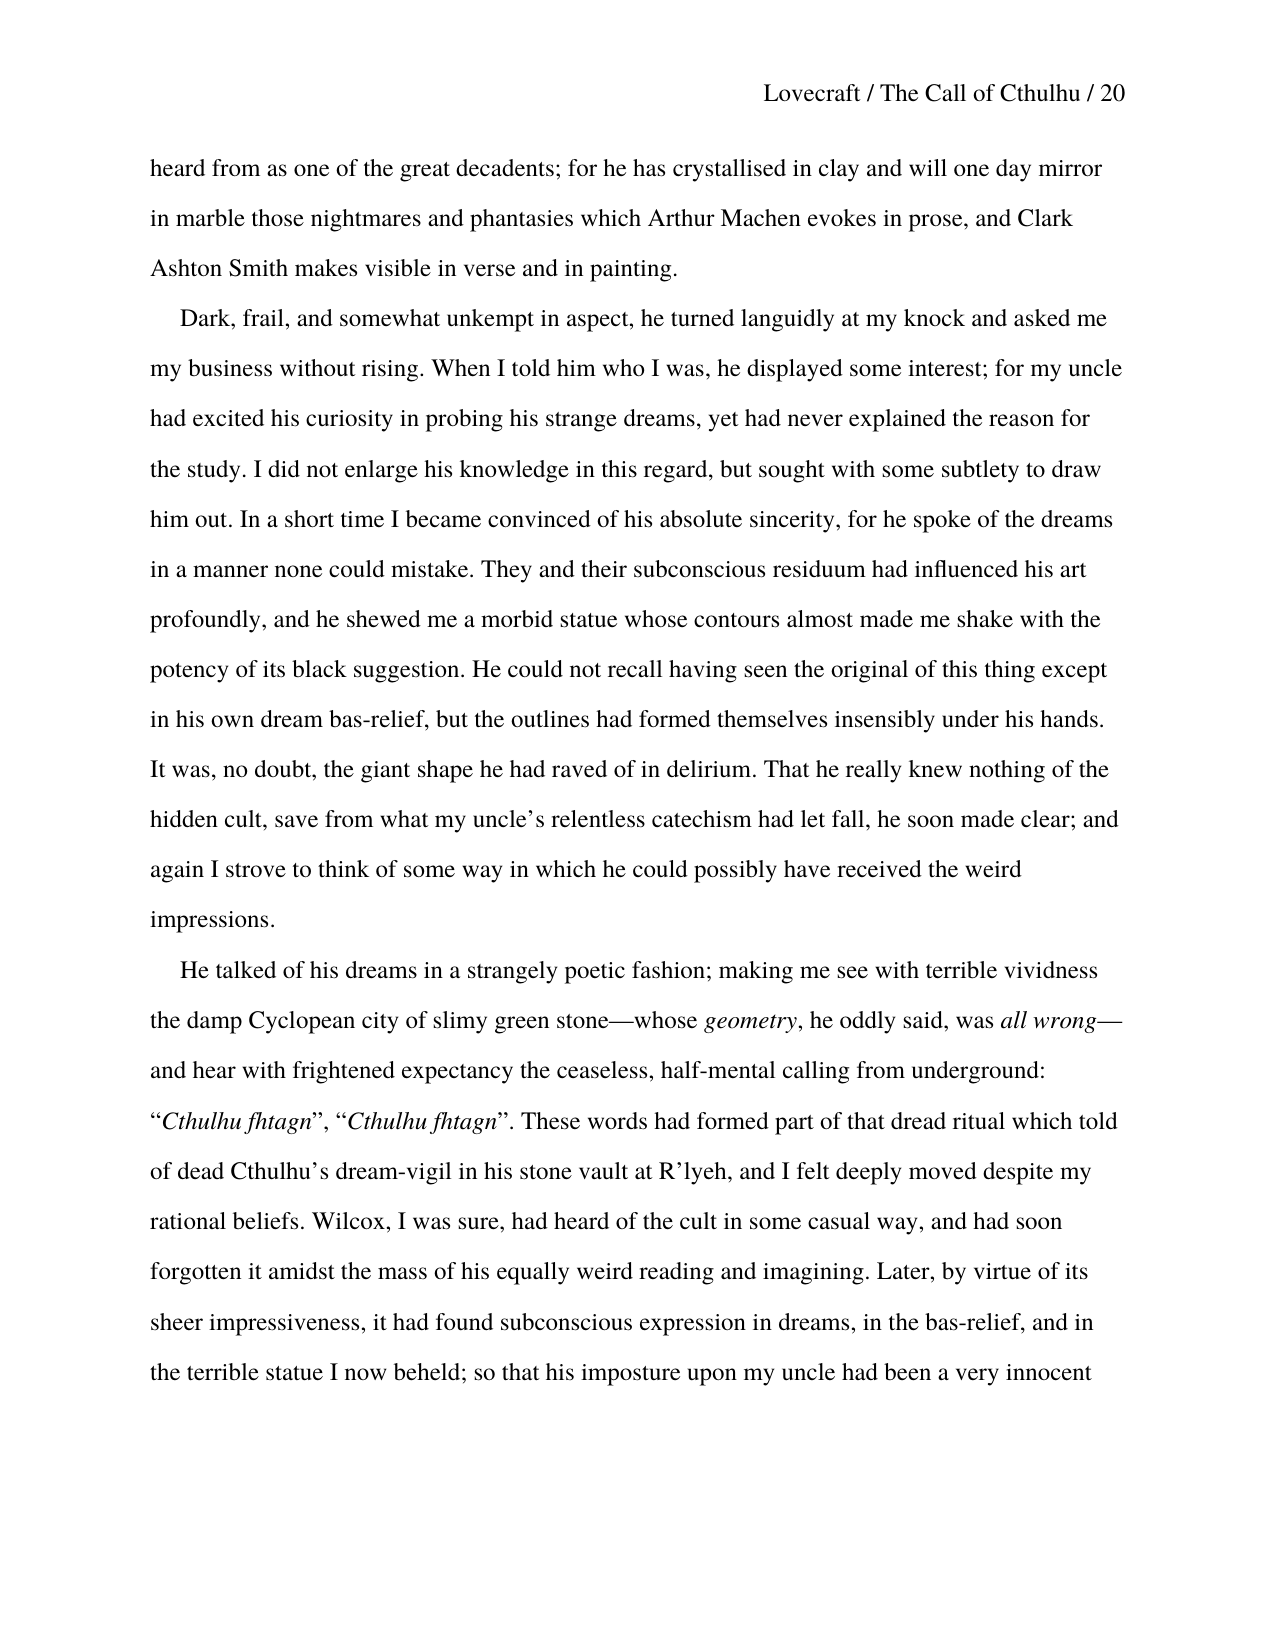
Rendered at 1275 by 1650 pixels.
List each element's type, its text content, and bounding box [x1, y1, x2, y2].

text Dark, frail, and somewhat unkempt in aspect, he turned languidly at my knock and asked me my business without rising. When I told him who I was, he displayed some interest; for my uncle had excited his curiosity in probing his strange dreams, yet had never explained the reason for the study. I did not enlarge his knowledge in this regard, but sought with some subtlety to draw him out. In a short time I became convinced of his absolute sincerity, for he spoke of the dreams in a manner none could mistake. They and their subconscious residuum had influenced his art profoundly, and he shewed me a morbid statue whose contours almost made me shake with the potency of its black suggestion. He could not recall having seen the original of this thing except in his own dream bas-relief, but the outlines had formed themselves insensibly under his hands. It was, no doubt, the giant shape he had raved of in delirium. That he really knew nothing of the hidden cult, save from what my uncle’s relentless catechism had let fall, he soon made clear; and again I strove to think of some way in which he could possibly have received the weird impressions. [150, 300, 1125, 935]
text heard from as one of the great decadents; for he has crystallised in clay and will one day mirror in marble those nightmares and phantasies which Arthur Machen evokes in prose, and Clark Ashton Smith makes visible in verse and in painting. [150, 150, 1125, 284]
text He talked of his dreams in a strangely poetic fashion; making me see with terrible vividness the damp Cyclopean city of slimy green stone—whose geometry, he oddly said, was all wrong—and hear with frightened expectancy the ceaseless, half-mental calling from underground: “Cthulhu fhtagn”, “Cthulhu fhtagn”. These words had formed part of that dread ritual which told of dead Cthulhu’s dream-vigil in his stone vault at R’lyeh, and I felt deeply moved despite my rational beliefs. Wilcox, I was sure, had heard of the cult in some casual way, and had soon forgotten it amidst the mass of his equally weird reading and imagining. Later, by virtue of its sheer impressiveness, it had found subconscious expression in dreams, in the bas-relief, and in the terrible statue I now beheld; so that his imposture upon my uncle had been a very innocent [150, 952, 1125, 1387]
